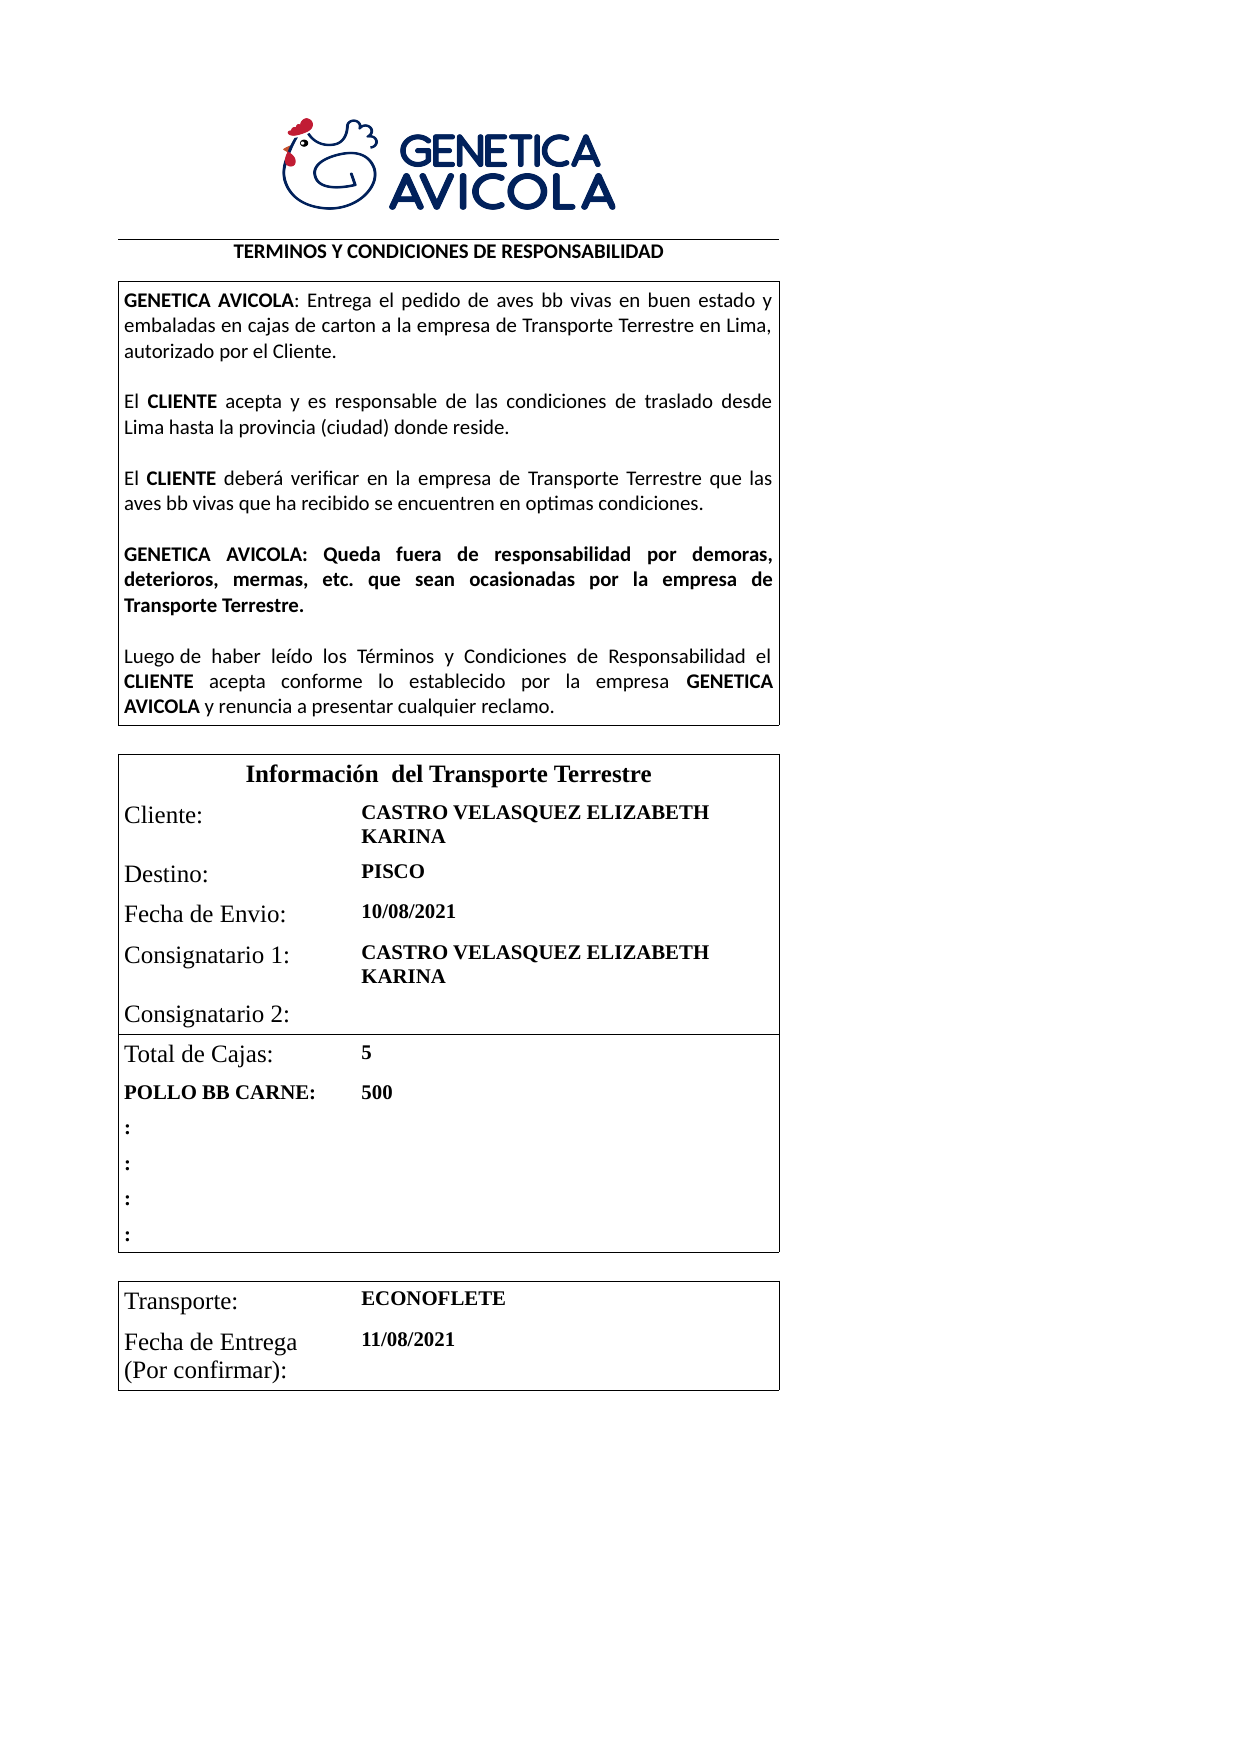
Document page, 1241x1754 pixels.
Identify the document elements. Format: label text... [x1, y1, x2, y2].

table_header Información del Transporte Terrestre [119, 755, 779, 794]
table_cell 10/08/2021 [356, 894, 779, 934]
table_cell GENETICA AVICOLA: Entrega el pedido de aves bb vivas en buen estado y embaladas en cajas de carton a la empresa de Transporte Terrestre en Lima, autorizado por el Cliente. El CLIENTE acepta y es responsable de las condiciones de traslado desde Lima hasta la provincia (ciudad) donde reside. El CLIENTE deberá verificar en la empresa de Transporte Terrestre que las aves bb vivas que ha recibido se encuentren en optimas condiciones. GENETICA AVICOLA: Queda fuera de responsabilidad por demoras, deterioros, mermas, etc. que sean ocasionadas por la empresa de Transporte Terrestre. Luego de haber leído los Términos y Condiciones de Responsabilidad el CLIENTE acepta conforme lo establecido por la empresa GENETICA AVICOLA y renuncia a presentar cualquier reclamo. [119, 282, 779, 725]
table_cell Consignatario 1: [119, 934, 356, 993]
table_cell 11/08/2021 [356, 1321, 779, 1390]
table_cell Destino: [119, 854, 356, 894]
table_cell POLLO BB CARNE: [119, 1074, 356, 1109]
table_cell Fecha de Entrega (Por confirmar): [119, 1321, 356, 1390]
table_cell [356, 1253, 779, 1281]
table_cell Transporte: [119, 1282, 356, 1321]
table_cell Total de Cajas: [119, 1035, 356, 1074]
table_cell PISCO [356, 854, 779, 894]
table_cell 500 [356, 1074, 779, 1109]
table_cell Fecha de Envio: [119, 894, 356, 934]
table_cell CASTRO VELASQUEZ ELIZABETH KARINA [356, 934, 779, 993]
table_cell [356, 994, 779, 1034]
table_cell [356, 1181, 779, 1216]
table_cell Cliente: [119, 794, 356, 853]
table_cell [356, 1216, 779, 1252]
table_cell [356, 1110, 779, 1145]
table_cell : [119, 1216, 356, 1252]
table_cell 5 [356, 1035, 779, 1074]
table_cell : [119, 1181, 356, 1216]
table_header TERMINOS Y CONDICIONES DE RESPONSABILIDAD [118, 240, 779, 281]
table_cell Consignatario 2: [119, 994, 356, 1034]
table_cell ECONOFLETE [356, 1282, 779, 1321]
table_cell : [119, 1145, 356, 1181]
table_cell [118, 1253, 356, 1281]
table_cell [356, 1145, 779, 1181]
table_cell : [119, 1110, 356, 1145]
table_cell CASTRO VELASQUEZ ELIZABETH KARINA [356, 794, 779, 853]
picture [282, 118, 616, 210]
